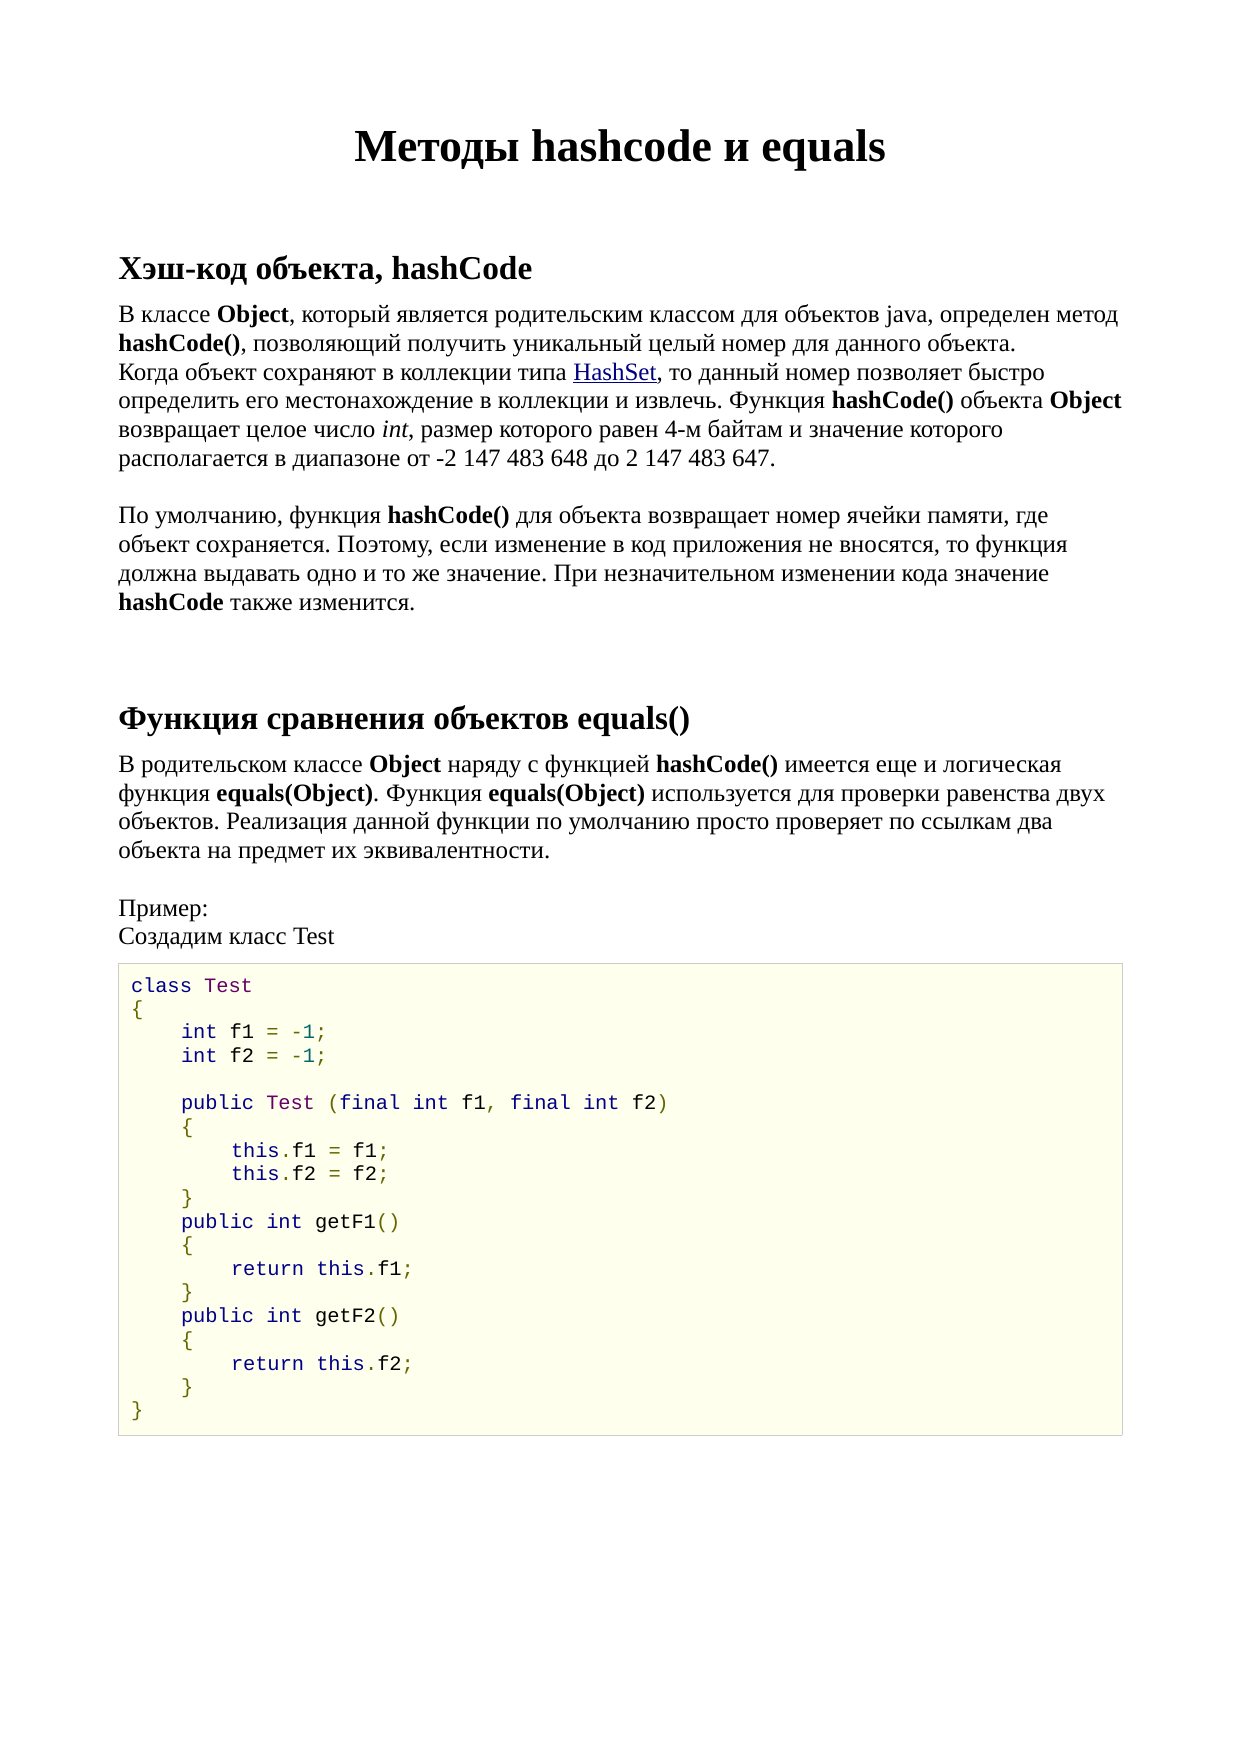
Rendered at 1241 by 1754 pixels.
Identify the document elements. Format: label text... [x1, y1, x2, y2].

text { [119, 1222, 1122, 1245]
text this.f1 = f1; [119, 1127, 1122, 1151]
text Пример: [118, 893, 1122, 921]
text Методы hashcode и equals [118, 118, 1122, 171]
text this.f2 = f2; [119, 1151, 1122, 1174]
text По умолчанию, функция hashCode() для объекта возвращает номер ячейки памяти, где объект сохраняется. Поэтому, если изменение в код приложения не вносятся, то функция должна выдавать одно и то же значение. При незначительном изменении кода значение hashCode также изменится. [118, 501, 1122, 616]
text В классе Object, который является родительским классом для объектов java, определен метод hashCode(), позволяющий получить уникальный целый номер для данного объекта. [118, 299, 1122, 357]
text В родительском классе Object наряду с функцией hashCode() имеется еще и логическая функция equals(Object). Функция equals(Object) используется для проверки равенства двух объектов. Реализация данной функции по умолчанию просто проверяет по ссылкам два объекта на предмет их эквивалентности. [118, 749, 1122, 864]
text public int getF2() [119, 1293, 1122, 1316]
text int f1 = -1; [119, 1009, 1122, 1032]
text } [119, 1269, 1122, 1293]
subtitle Функция сравнения объектов equals() [118, 698, 1122, 736]
text { [119, 986, 1122, 1009]
text return this.f2; [119, 1340, 1122, 1363]
subtitle Хэш-код объекта, hashCode [118, 248, 1122, 287]
text } [119, 1174, 1122, 1198]
text { [119, 1316, 1122, 1340]
text public int getF1() [119, 1198, 1122, 1222]
text Создадим класс Test [118, 921, 1122, 950]
text public Test (final int f1, final int f2) [119, 1080, 1122, 1103]
text { [119, 1103, 1122, 1127]
text int f2 = -1; [119, 1032, 1122, 1069]
text class Test [119, 964, 1122, 986]
text Когда объект сохраняют в коллекции типа HashSet, то данный номер позволяет быстро определить его местонахождение в коллекции и извлечь. Функция hashCode() объекта Object возвращает целое число int, размер которого равен 4-м байтам и значение которого располагается в диапазоне от -2 147 483 648 до 2 147 483 647. [118, 357, 1122, 472]
text return this.f1; [119, 1245, 1122, 1269]
text } [119, 1363, 1122, 1387]
text } [119, 1387, 1122, 1435]
